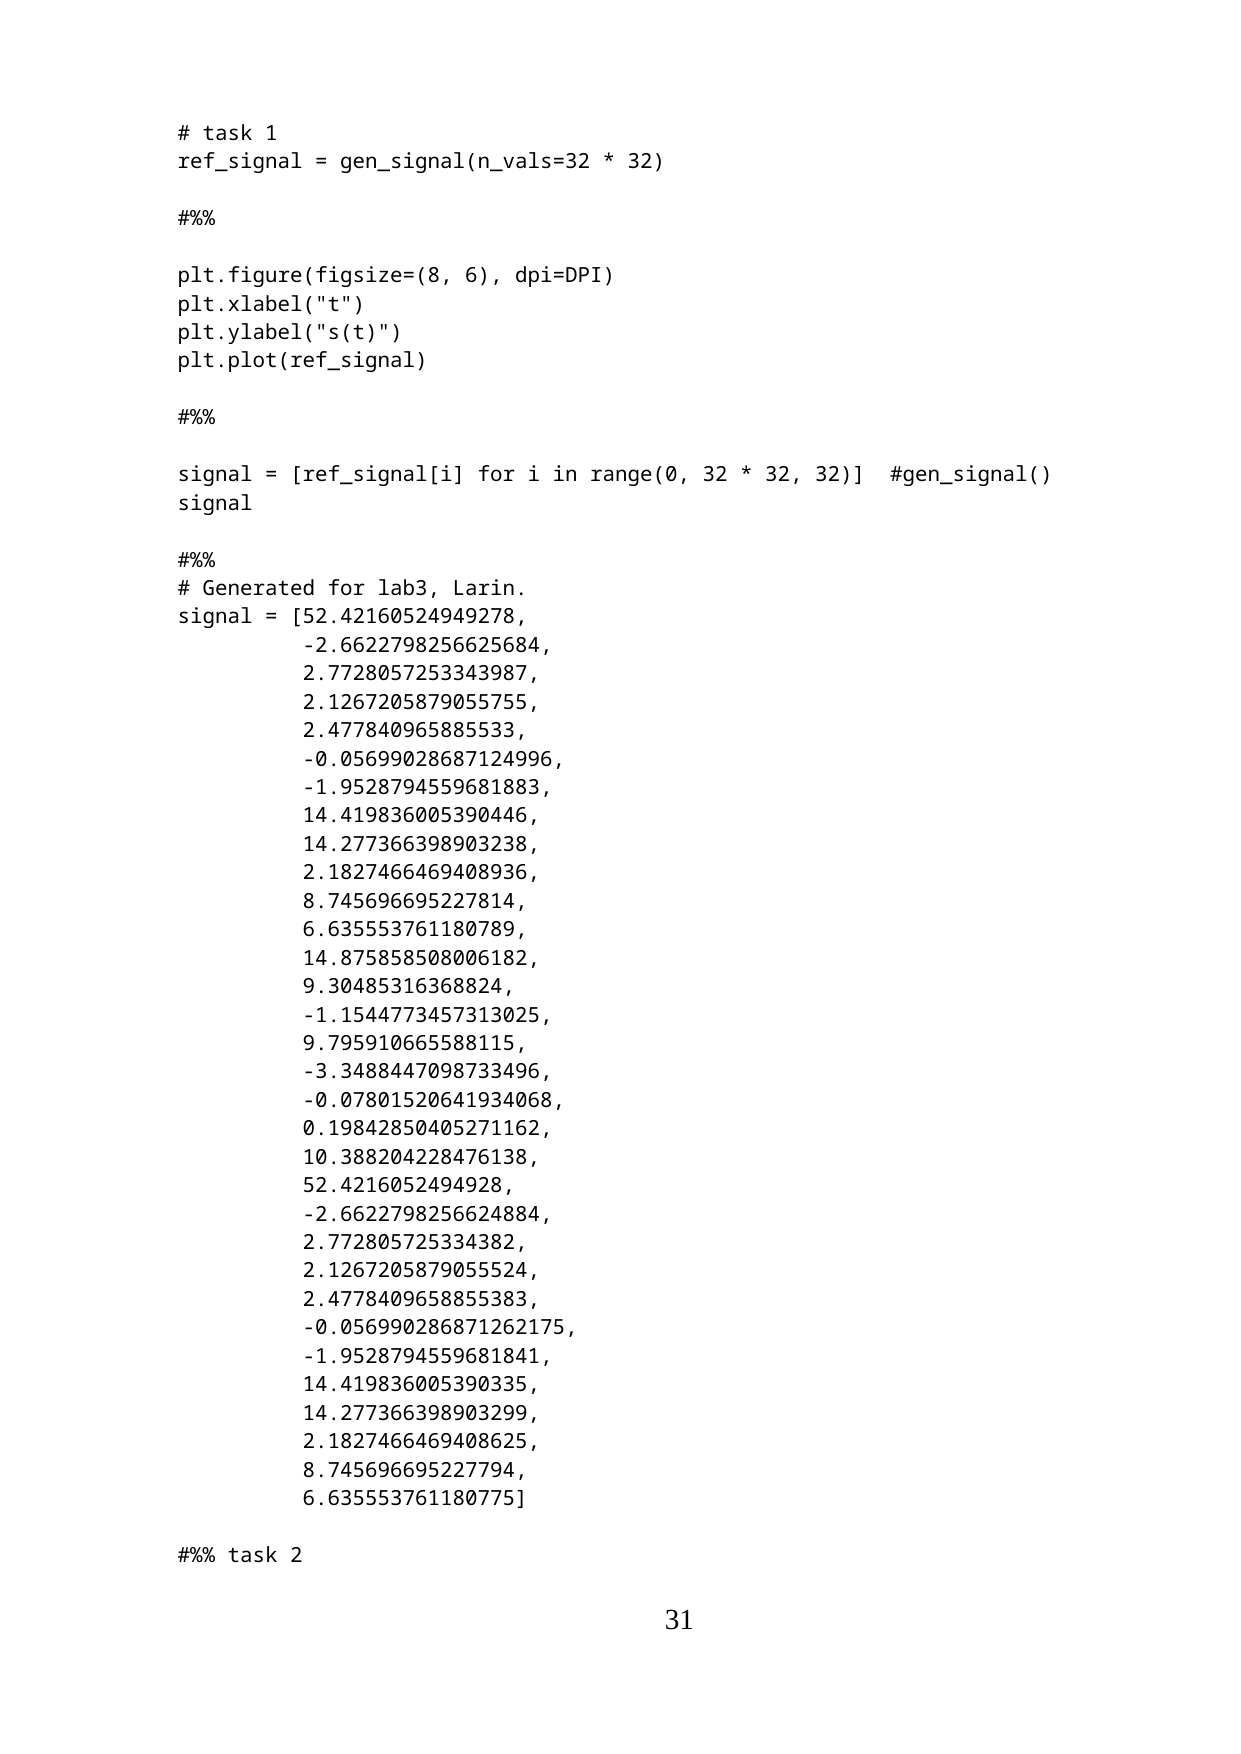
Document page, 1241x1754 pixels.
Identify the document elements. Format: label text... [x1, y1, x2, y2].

text 10.388204228476138, [177, 1142, 1181, 1170]
text signal [177, 488, 1181, 516]
text # Generated for lab3, Larin. [177, 573, 1181, 602]
text 14.419836005390446, [177, 801, 1181, 829]
text 52.4216052494928, [177, 1170, 1181, 1199]
text 2.1267205879055524, [177, 1256, 1181, 1284]
text #%% [177, 203, 1181, 232]
text 6.635553761180775] [177, 1483, 1181, 1512]
text -0.05699028687124996, [177, 744, 1181, 772]
text 14.875858508006182, [177, 943, 1181, 971]
text -2.6622798256624884, [177, 1199, 1181, 1227]
text #%% [177, 402, 1181, 431]
text -3.3488447098733496, [177, 1057, 1181, 1085]
text 8.745696695227814, [177, 886, 1181, 914]
text 2.772805725334382, [177, 1227, 1181, 1256]
text 0.19842850405271162, [177, 1113, 1181, 1142]
text 2.1267205879055755, [177, 687, 1181, 715]
text 6.635553761180789, [177, 914, 1181, 943]
text 9.795910665588115, [177, 1028, 1181, 1057]
text -1.1544773457313025, [177, 1000, 1181, 1028]
text -1.9528794559681841, [177, 1341, 1181, 1369]
text 2.477840965885533, [177, 715, 1181, 744]
text 14.419836005390335, [177, 1369, 1181, 1398]
text -2.6622798256625684, [177, 630, 1181, 658]
text #%% [177, 545, 1181, 573]
text plt.ylabel("s(t)") [177, 317, 1181, 346]
text 8.745696695227794, [177, 1455, 1181, 1483]
text plt.figure(figsize=(8, 6), dpi=DPI) [177, 260, 1181, 289]
text #%% task 2 [177, 1540, 1181, 1568]
text 2.1827466469408625, [177, 1426, 1181, 1455]
text plt.xlabel("t") [177, 289, 1181, 317]
text -0.07801520641934068, [177, 1085, 1181, 1113]
text 9.30485316368824, [177, 971, 1181, 1000]
text plt.plot(ref_signal) [177, 346, 1181, 374]
text -1.9528794559681883, [177, 772, 1181, 801]
text 2.7728057253343987, [177, 658, 1181, 687]
text 2.1827466469408936, [177, 857, 1181, 886]
text signal = [ref_signal[i] for i in range(0, 32 * 32, 32)] #gen_signal() [177, 459, 1181, 488]
text 2.4778409658855383, [177, 1284, 1181, 1312]
text 14.277366398903238, [177, 829, 1181, 857]
text # task 1 [177, 118, 1181, 147]
text 14.277366398903299, [177, 1398, 1181, 1426]
text -0.056990286871262175, [177, 1312, 1181, 1341]
text signal = [52.42160524949278, [177, 602, 1181, 630]
text ref_signal = gen_signal(n_vals=32 * 32) [177, 147, 1181, 175]
